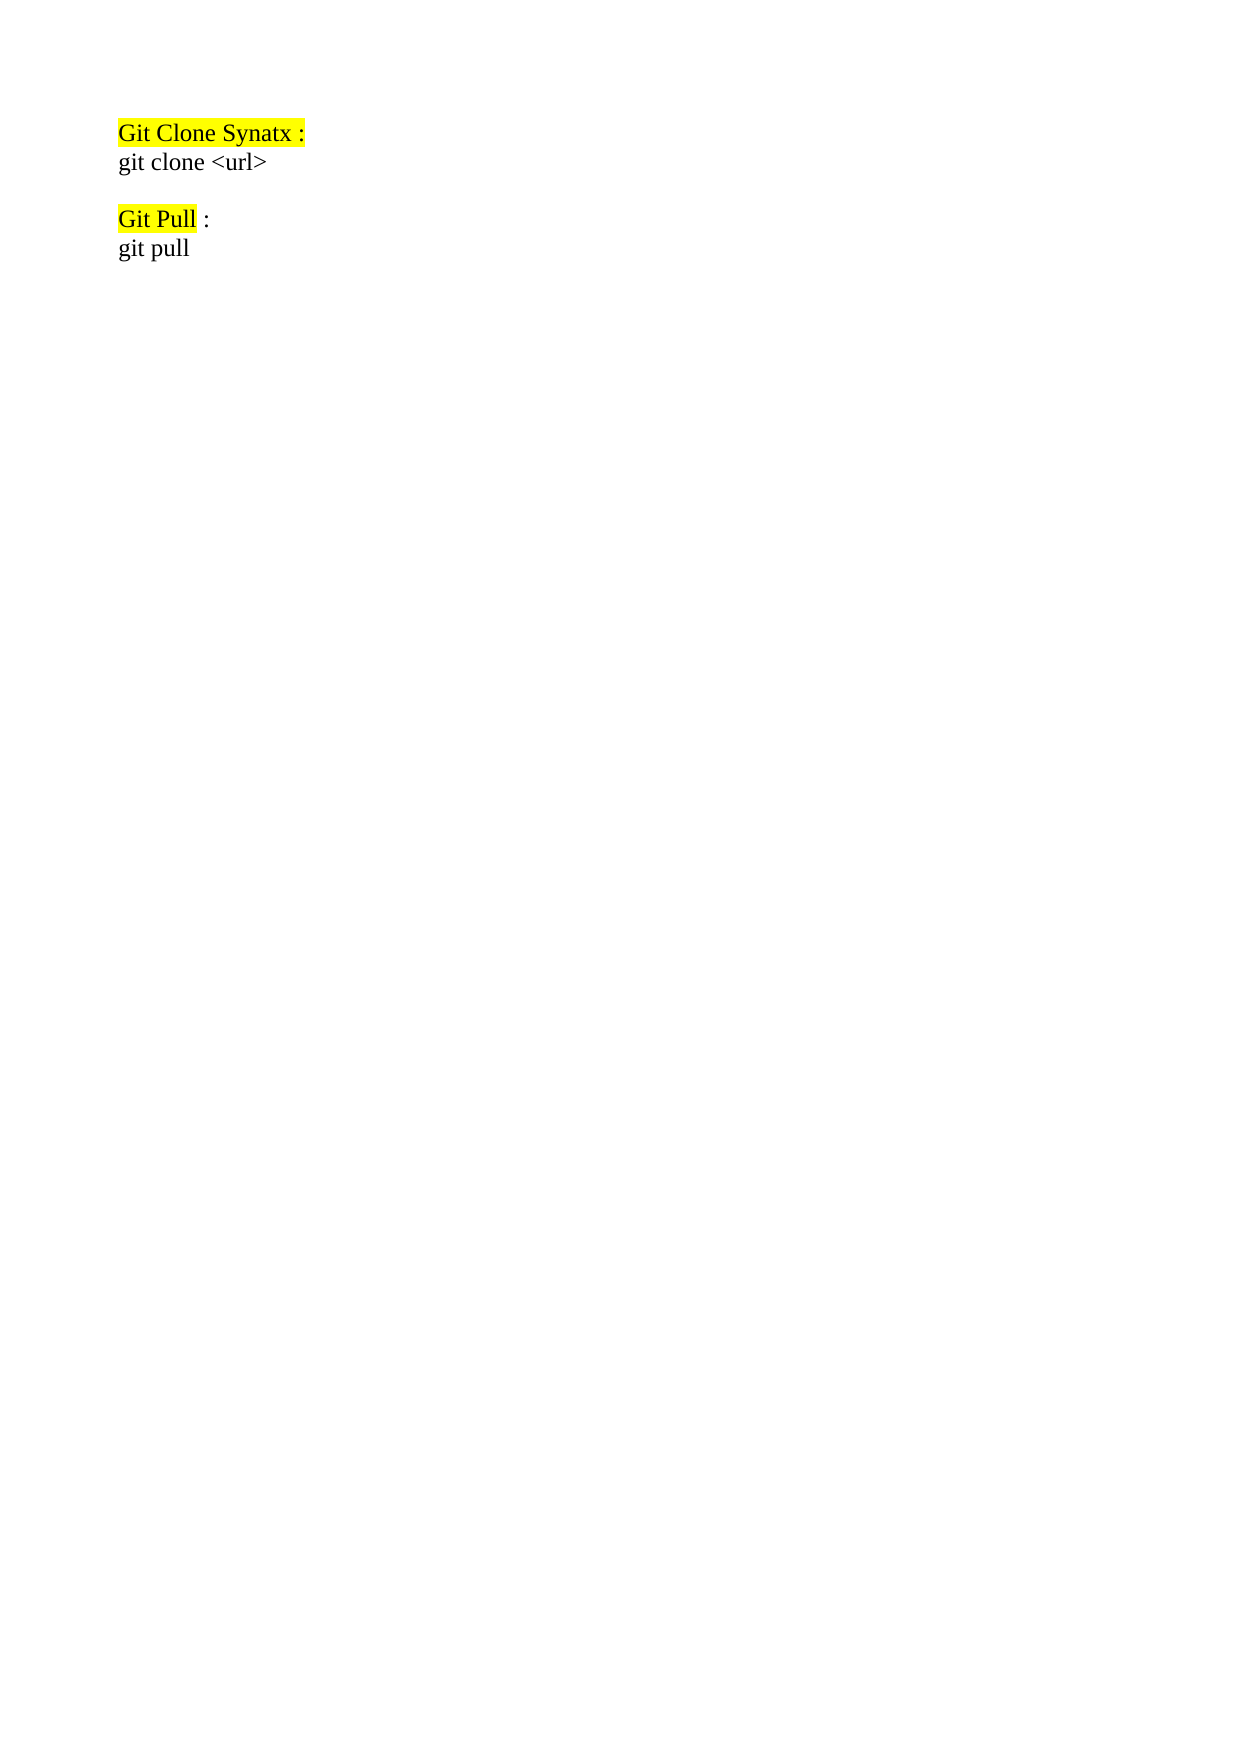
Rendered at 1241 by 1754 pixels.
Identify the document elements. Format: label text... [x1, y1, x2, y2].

text Git Pull : [118, 204, 1122, 233]
text git clone <url> [118, 147, 1122, 176]
text Git Clone Synatx : [118, 118, 1122, 147]
text git pull [118, 233, 1122, 262]
